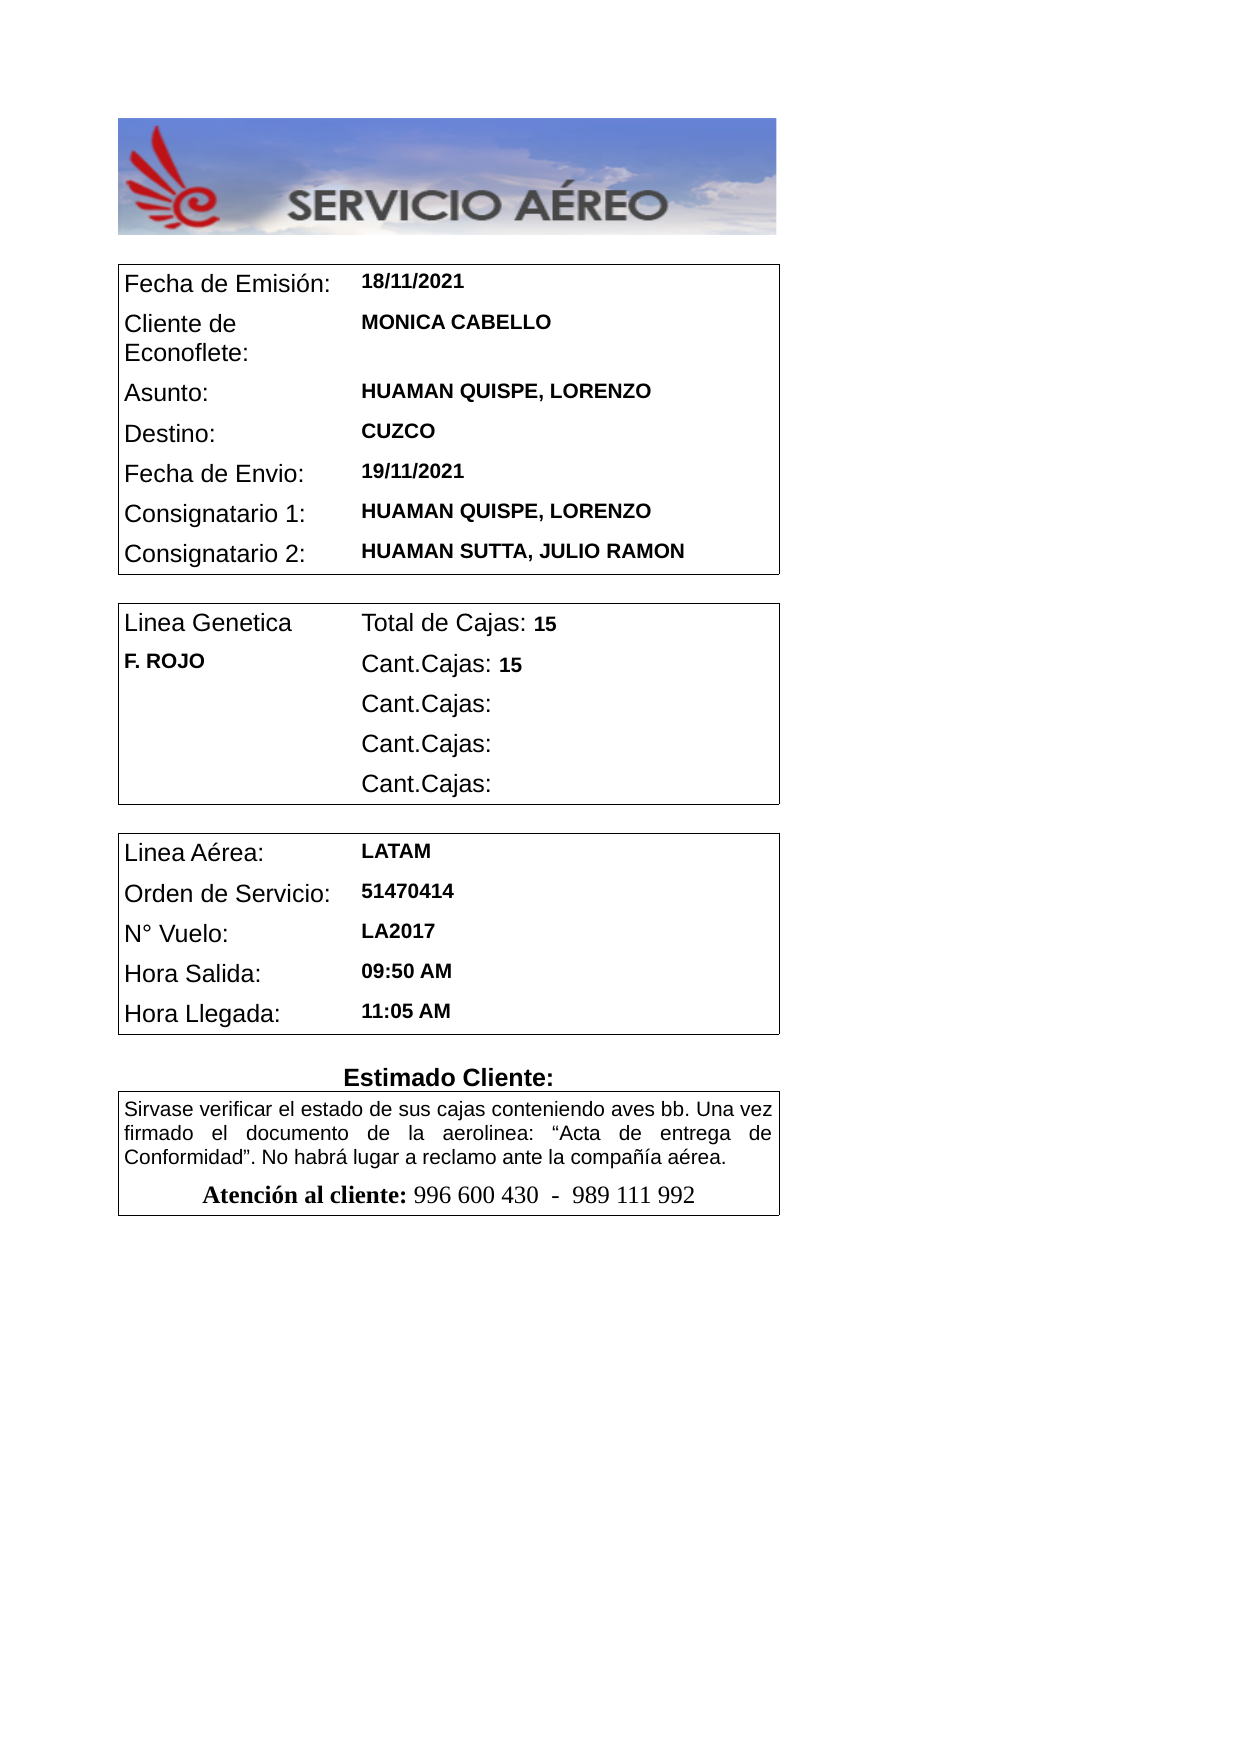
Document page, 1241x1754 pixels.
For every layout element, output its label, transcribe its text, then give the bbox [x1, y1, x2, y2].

table_cell 51470414 [356, 873, 779, 913]
table_cell Estimado Cliente: [118, 1035, 779, 1091]
table_cell [356, 805, 779, 833]
table_cell [119, 723, 356, 763]
table_cell MONICA CABELLO [356, 304, 779, 373]
table_cell [118, 575, 356, 603]
table_cell Hora Llegada: [119, 994, 356, 1034]
table_cell CUZCO [356, 413, 779, 453]
table_cell HUAMAN QUISPE, LORENZO [356, 493, 779, 533]
table_cell Cant.Cajas: [356, 764, 779, 804]
table_cell Cant.Cajas: 15 [356, 643, 779, 683]
table_cell 19/11/2021 [356, 453, 779, 493]
table_cell Consignatario 2: [119, 534, 356, 574]
picture [118, 118, 777, 235]
table_cell Sirvase verificar el estado de sus cajas conteniendo aves bb. Una vez firmado el documento de la aerolinea: “Acta de entrega de Conformidad”. No habrá lugar a reclamo ante la compañía aérea. [119, 1092, 779, 1175]
table_cell Asunto: [119, 373, 356, 413]
table_header 18/11/2021 [356, 265, 779, 304]
table_cell Cant.Cajas: [356, 683, 779, 723]
table_cell Hora Salida: [119, 953, 356, 993]
table_cell Total de Cajas: 15 [356, 604, 779, 643]
table_cell F. ROJO [119, 643, 356, 683]
table_cell [119, 764, 356, 804]
table_header Fecha de Emisión: [119, 265, 356, 304]
table_cell 09:50 AM [356, 953, 779, 993]
table_cell Cliente de Econoflete: [119, 304, 356, 373]
table_cell HUAMAN QUISPE, LORENZO [356, 373, 779, 413]
table_cell 11:05 AM [356, 994, 779, 1034]
table_cell N° Vuelo: [119, 913, 356, 953]
table_cell LA2017 [356, 913, 779, 953]
table_cell [119, 683, 356, 723]
table_cell Linea Aérea: [119, 834, 356, 873]
table_cell Destino: [119, 413, 356, 453]
table_cell Consignatario 1: [119, 493, 356, 533]
table_cell Linea Genetica [119, 604, 356, 643]
table_cell Orden de Servicio: [119, 873, 356, 913]
table_cell Cant.Cajas: [356, 723, 779, 763]
table_cell Fecha de Envio: [119, 453, 356, 493]
table_cell HUAMAN SUTTA, JULIO RAMON [356, 534, 779, 574]
table_cell Atención al cliente: 996 600 430 - 989 111 992 [119, 1175, 779, 1215]
table_cell [118, 805, 356, 833]
table_cell [356, 575, 779, 603]
table_cell LATAM [356, 834, 779, 873]
